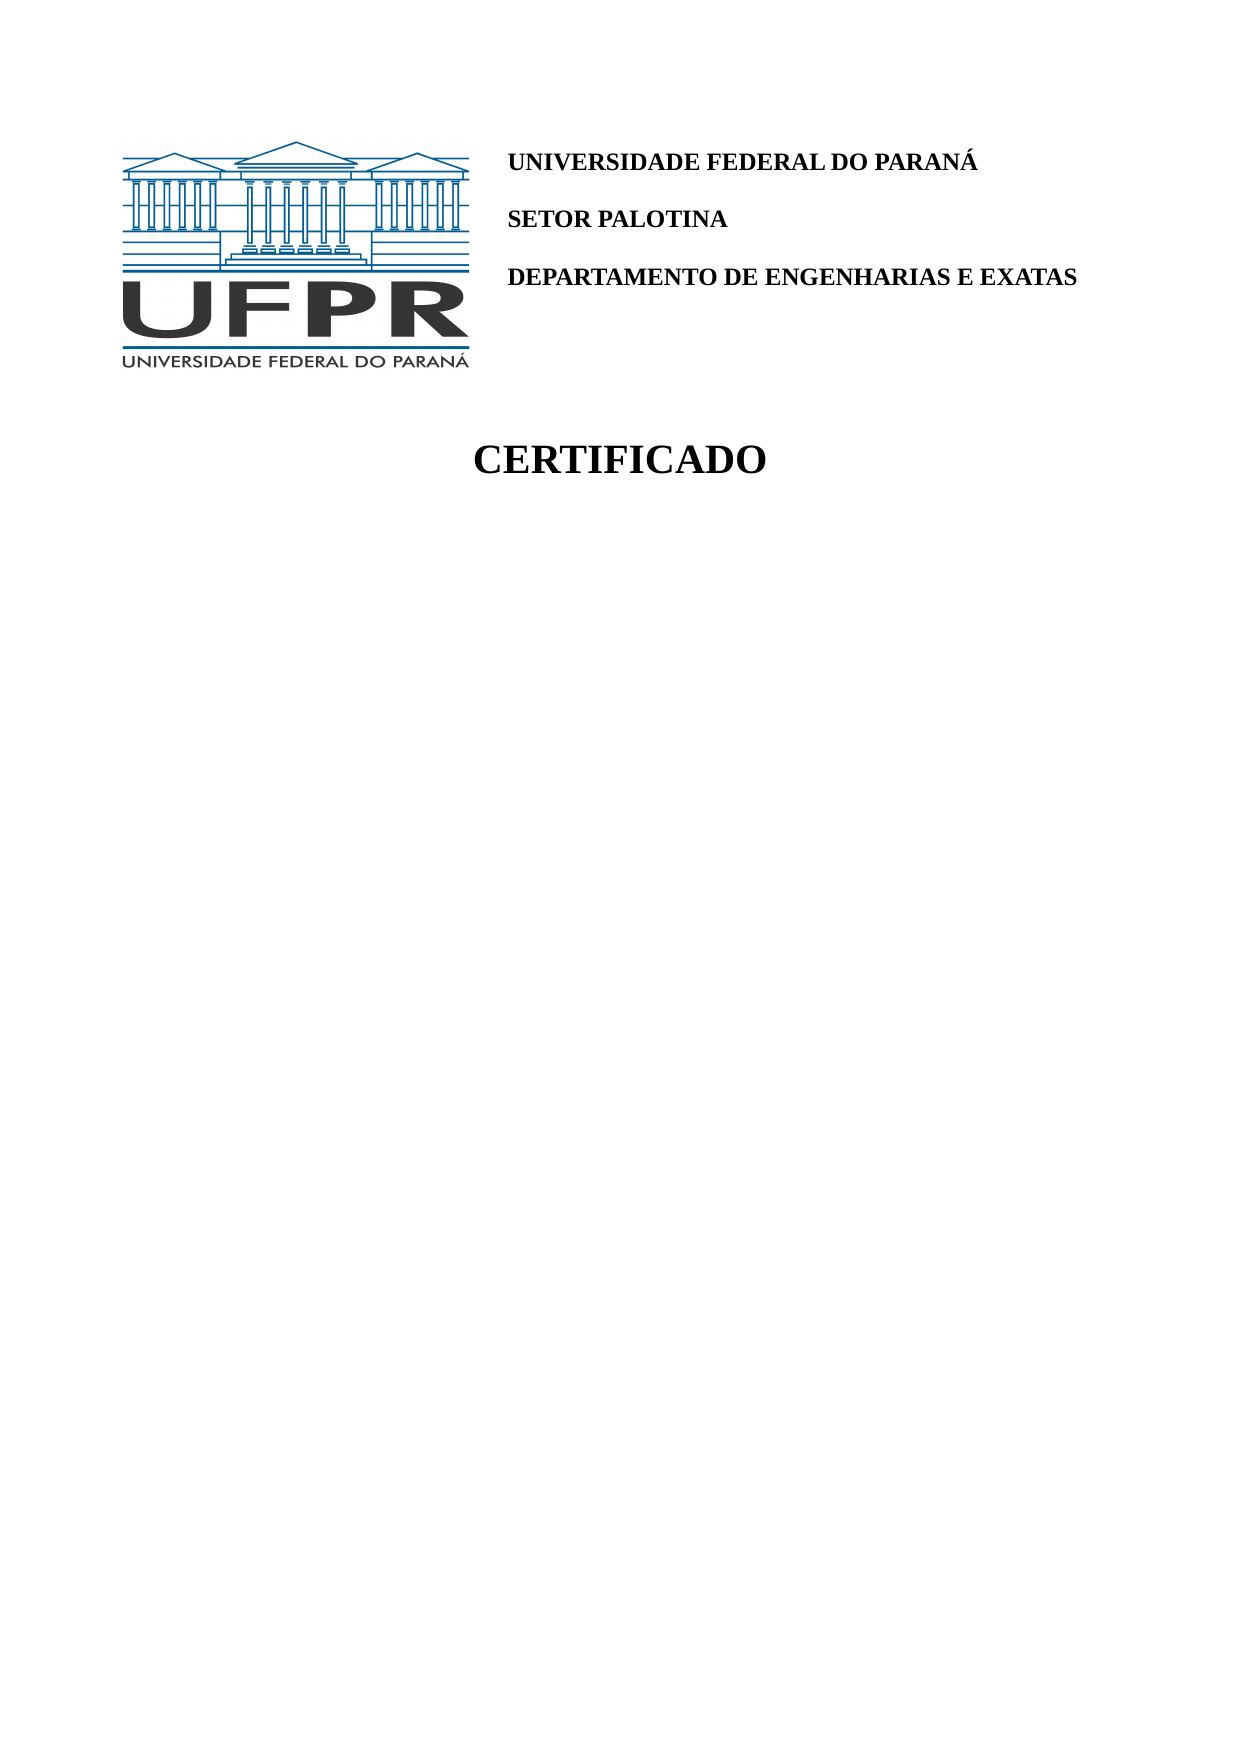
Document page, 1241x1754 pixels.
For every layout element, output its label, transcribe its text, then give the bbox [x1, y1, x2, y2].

text SETOR PALOTINA [476, 204, 1122, 233]
picture [116, 133, 476, 376]
text UNIVERSIDADE FEDERAL DO PARANÁ [476, 147, 1122, 176]
text DEPARTAMENTO DE ENGENHARIAS E EXATAS [476, 262, 1122, 291]
text CERTIFICADO [118, 434, 1122, 482]
